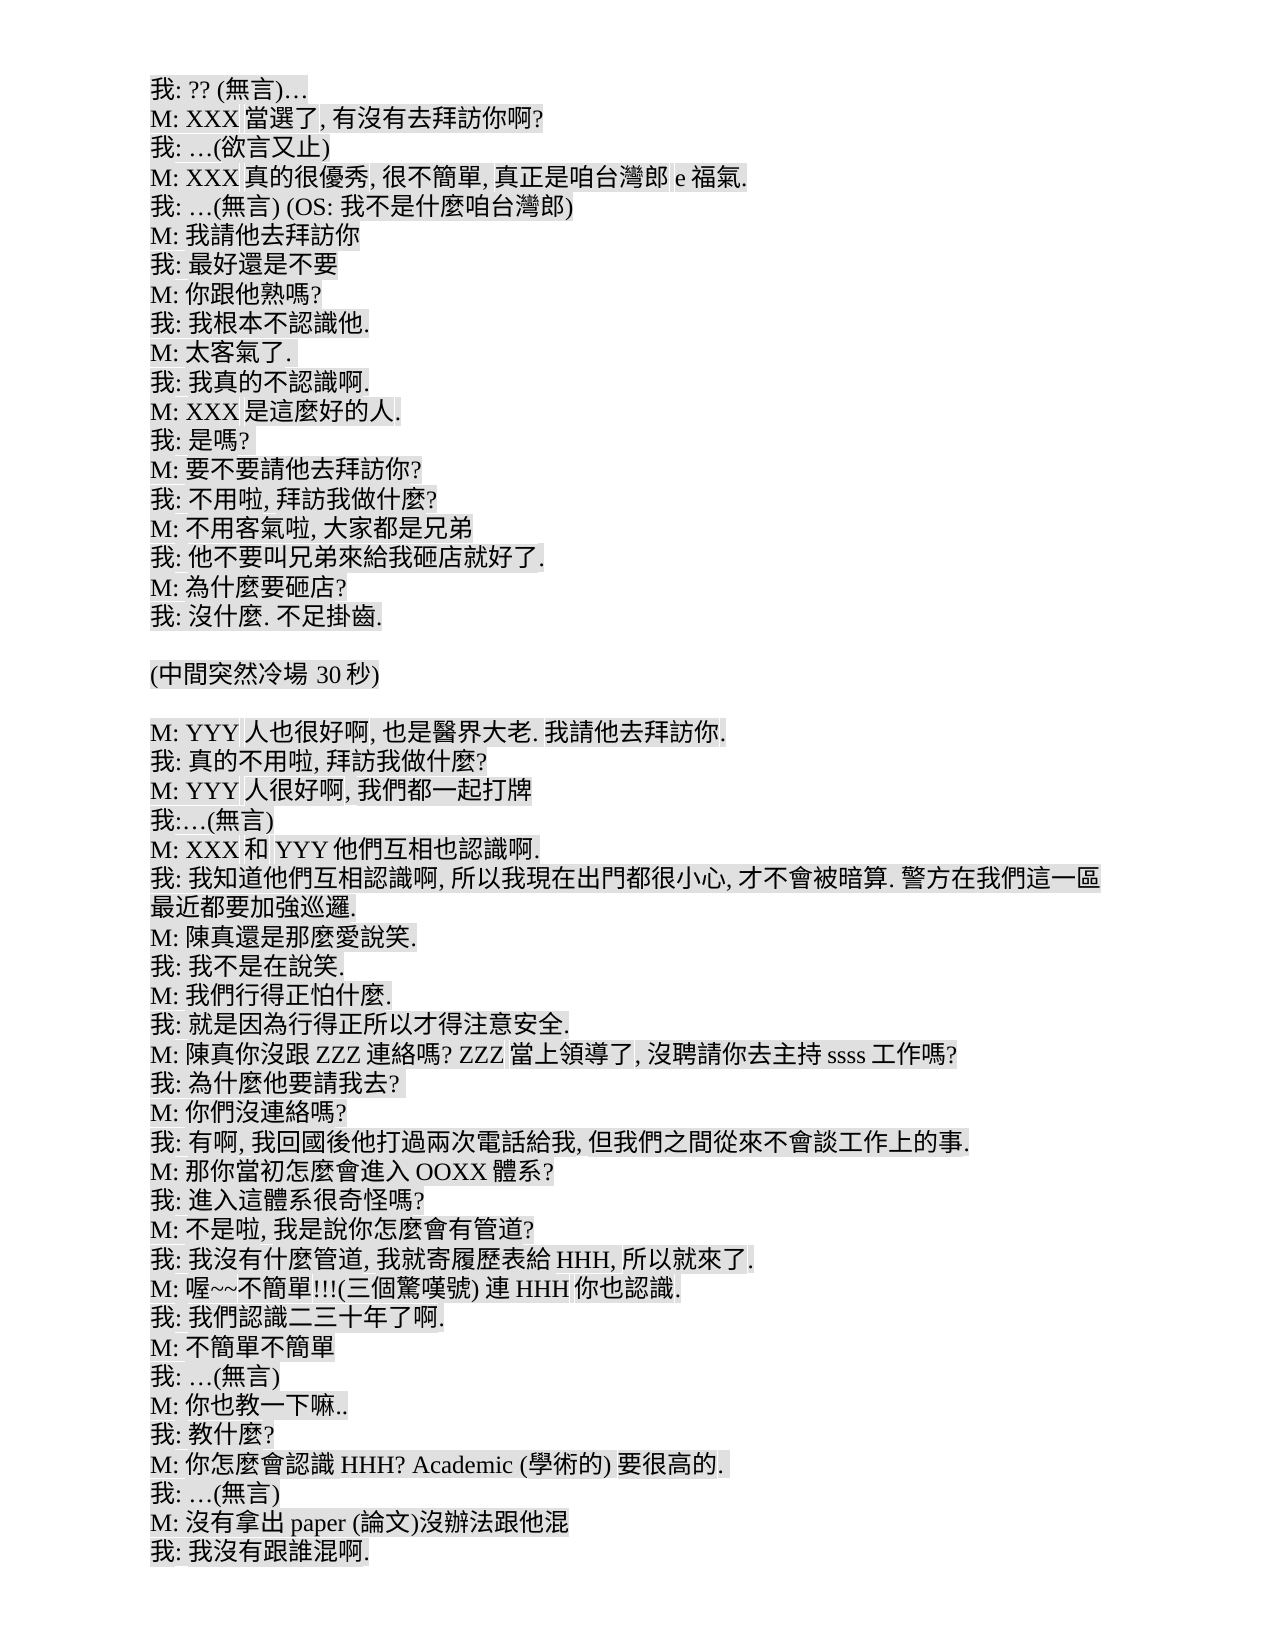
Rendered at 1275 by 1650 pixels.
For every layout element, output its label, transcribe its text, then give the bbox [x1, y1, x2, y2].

text 我: ?? (無言)… M: XXX當選了, 有沒有去拜訪你啊? 我: …(欲言又止) M: XXX真的很優秀, 很不簡單, 真正是咱台灣郎e福氣. 我: …(無言) (OS: 我不是什麼咱台灣郎) M: 我請他去拜訪你 我: 最好還是不要 M: 你跟他熟嗎? 我: 我根本不認識他. M: 太客氣了. 我: 我真的不認識啊. M: XXX是這麼好的人. 我: 是嗎? M: 要不要請他去拜訪你? 我: 不用啦, 拜訪我做什麼? M: 不用客氣啦, 大家都是兄弟 我: 他不要叫兄弟來給我砸店就好了. M: 為什麼要砸店? 我: 沒什麼. 不足掛齒. (中間突然冷場 30秒) M: YYY人也很好啊, 也是醫界大老. 我請他去拜訪你. 我: 真的不用啦, 拜訪我做什麼? M: YYY人很好啊, 我們都一起打牌 我:…(無言) M: XXX和YYY他們互相也認識啊. 我: 我知道他們互相認識啊, 所以我現在出門都很小心, 才不會被暗算. 警方在我們這一區最近都要加強巡邏. M: 陳真還是那麼愛說笑. 我: 我不是在說笑. M: 我們行得正怕什麼. 我: 就是因為行得正所以才得注意安全. M: 陳真你沒跟ZZZ連絡嗎? ZZZ當上領導了, 沒聘請你去主持ssss工作嗎? 我: 為什麼他要請我去? M: 你們沒連絡嗎? 我: 有啊, 我回國後他打過兩次電話給我, 但我們之間從來不會談工作上的事. M: 那你當初怎麼會進入OOXX體系? 我: 進入這體系很奇怪嗎? M: 不是啦, 我是說你怎麼會有管道? 我: 我沒有什麼管道, 我就寄履歷表給HHH, 所以就來了. M: 喔~~不簡單!!!(三個驚嘆號) 連HHH你也認識. 我: 我們認識二三十年了啊. M: 不簡單不簡單 我: …(無言) M: 你也教一下嘛.. 我: 教什麼? M: 你怎麼會認識HHH? Academic (學術的) 要很高的. 我: …(無言) M: 沒有拿出paper (論文)沒辦法跟他混 我: 我沒有跟誰混啊. [150, 75, 1125, 1567]
